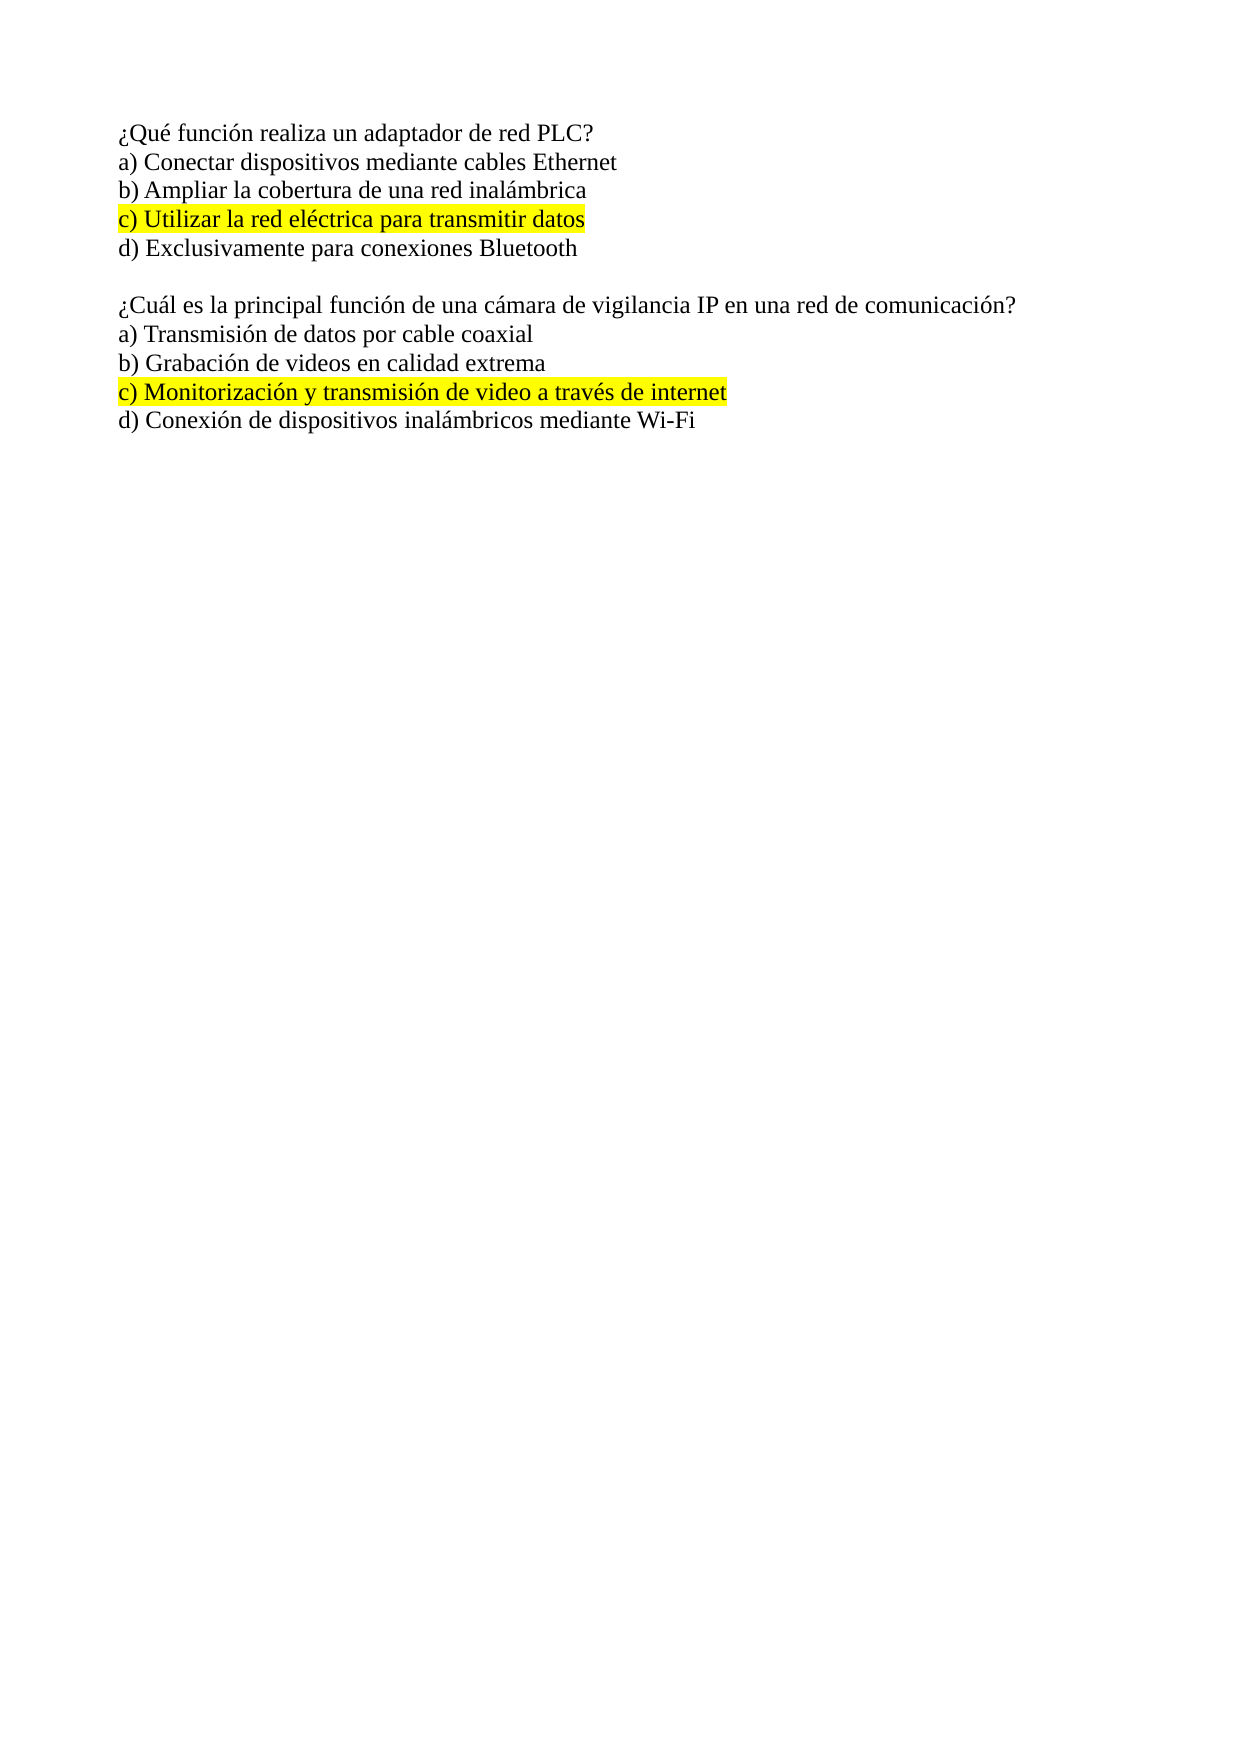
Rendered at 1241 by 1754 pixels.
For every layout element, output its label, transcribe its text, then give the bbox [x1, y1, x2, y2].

text b) Grabación de videos en calidad extrema [118, 348, 1122, 377]
text ¿Qué función realiza un adaptador de red PLC? [118, 118, 1122, 147]
text d) Conexión de dispositivos inalámbricos mediante Wi-Fi [118, 406, 1122, 434]
text ¿Cuál es la principal función de una cámara de vigilancia IP en una red de comunicación? [118, 291, 1122, 319]
text d) Exclusivamente para conexiones Bluetooth [118, 233, 1122, 262]
text a) Transmisión de datos por cable coaxial [118, 319, 1122, 348]
text b) Ampliar la cobertura de una red inalámbrica [118, 176, 1122, 204]
text c) Utilizar la red eléctrica para transmitir datos [118, 204, 1122, 233]
text a) Conectar dispositivos mediante cables Ethernet [118, 147, 1122, 176]
text c) Monitorización y transmisión de video a través de internet [118, 377, 1122, 406]
